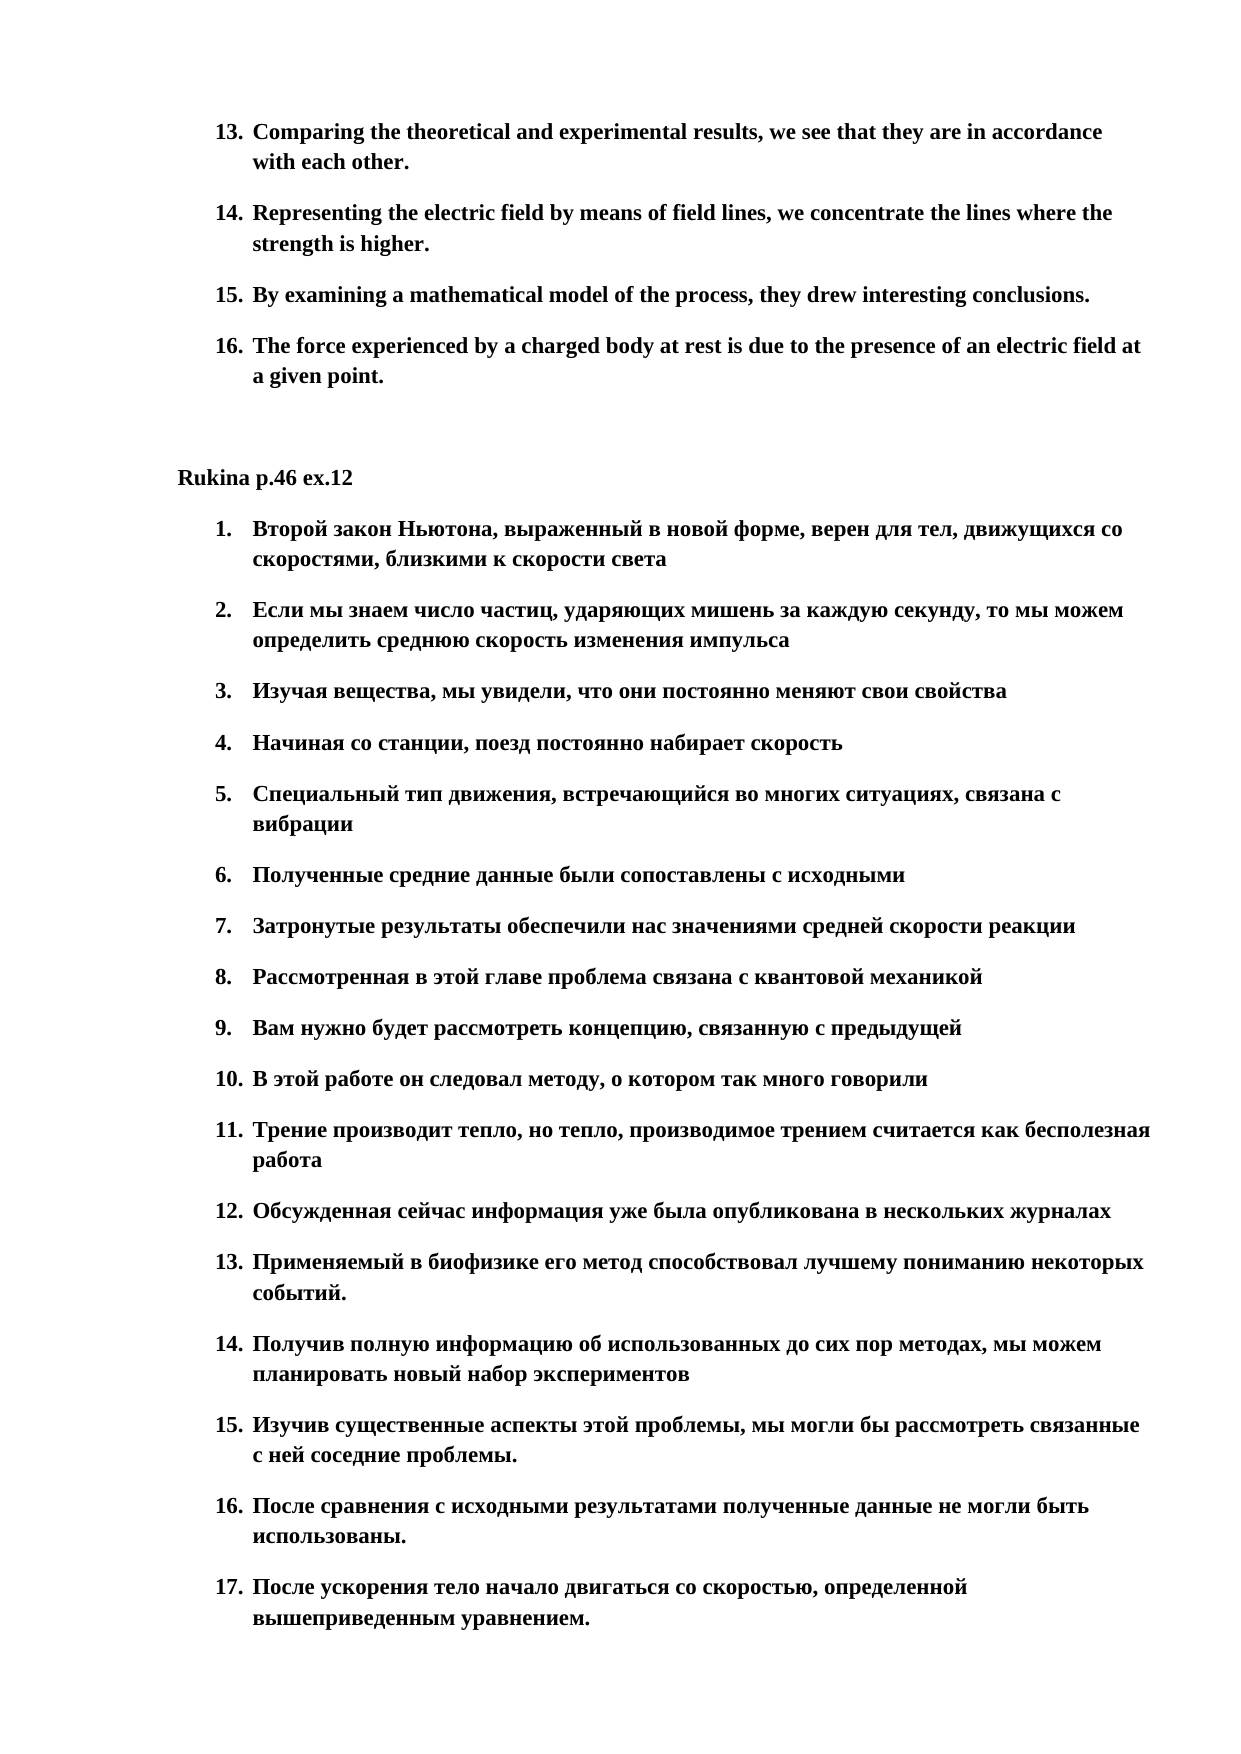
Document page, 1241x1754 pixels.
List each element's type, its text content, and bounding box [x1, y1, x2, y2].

list Специальный тип движения, встречающийся во многих ситуациях, связана с вибрации [215, 779, 1152, 836]
list Comparing the theoretical and experimental results, we see that they are in accordance with each other. [215, 118, 1152, 175]
list Если мы знаем число частиц, ударяющих мишень за каждую секунду, то мы можем определить среднюю скорость изменения импульса [215, 596, 1152, 653]
text Rukina p.46 ex.12 [177, 464, 1152, 490]
list Изучив существенные аспекты этой проблемы, мы могли бы рассмотреть связанные с ней соседние проблемы. [215, 1411, 1152, 1467]
list Применяемый в биофизике его метод способствовал лучшему пониманию некоторых событий. [215, 1248, 1152, 1305]
list Обсужденная сейчас информация уже была опубликована в нескольких журналах [215, 1197, 1152, 1224]
list Изучая вещества, мы увидели, что они постоянно меняют свои свойства [215, 677, 1152, 704]
list Второй закон Ньютона, выраженный в новой форме, верен для тел, движущихся со скоростями, близкими к скорости света [215, 515, 1152, 572]
list Получив полную информацию об использованных до сих пор методах, мы можем планировать новый набор экспериментов [215, 1329, 1152, 1386]
list Representing the electric field by means of field lines, we concentrate the lines where the strength is higher. [215, 199, 1152, 256]
list The force experienced by a charged body at rest is due to the presence of an electric field at a given point. [215, 332, 1152, 388]
list После ускорения тело начало двигаться со скоростью, определенной вышеприведенным уравнением. [215, 1573, 1152, 1630]
list By examining a mathematical model of the process, they drew interesting conclusions. [215, 281, 1152, 307]
list Затронутые результаты обеспечили нас значениями средней скорости реакции [215, 912, 1152, 938]
list Вам нужно будет рассмотреть концепцию, связанную с предыдущей [215, 1014, 1152, 1040]
list В этой работе он следовал методу, о котором так много говорили [215, 1065, 1152, 1091]
list Начиная со станции, поезд постоянно набирает скорость [215, 728, 1152, 755]
list Трение производит тепло, но тепло, производимое трением считается как бесполезная работа [215, 1116, 1152, 1173]
list После сравнения с исходными результатами полученные данные не могли быть использованы. [215, 1492, 1152, 1549]
list Полученные средние данные были сопоставлены с исходными [215, 861, 1152, 887]
list Рассмотренная в этой главе проблема связана с квантовой механикой [215, 963, 1152, 989]
